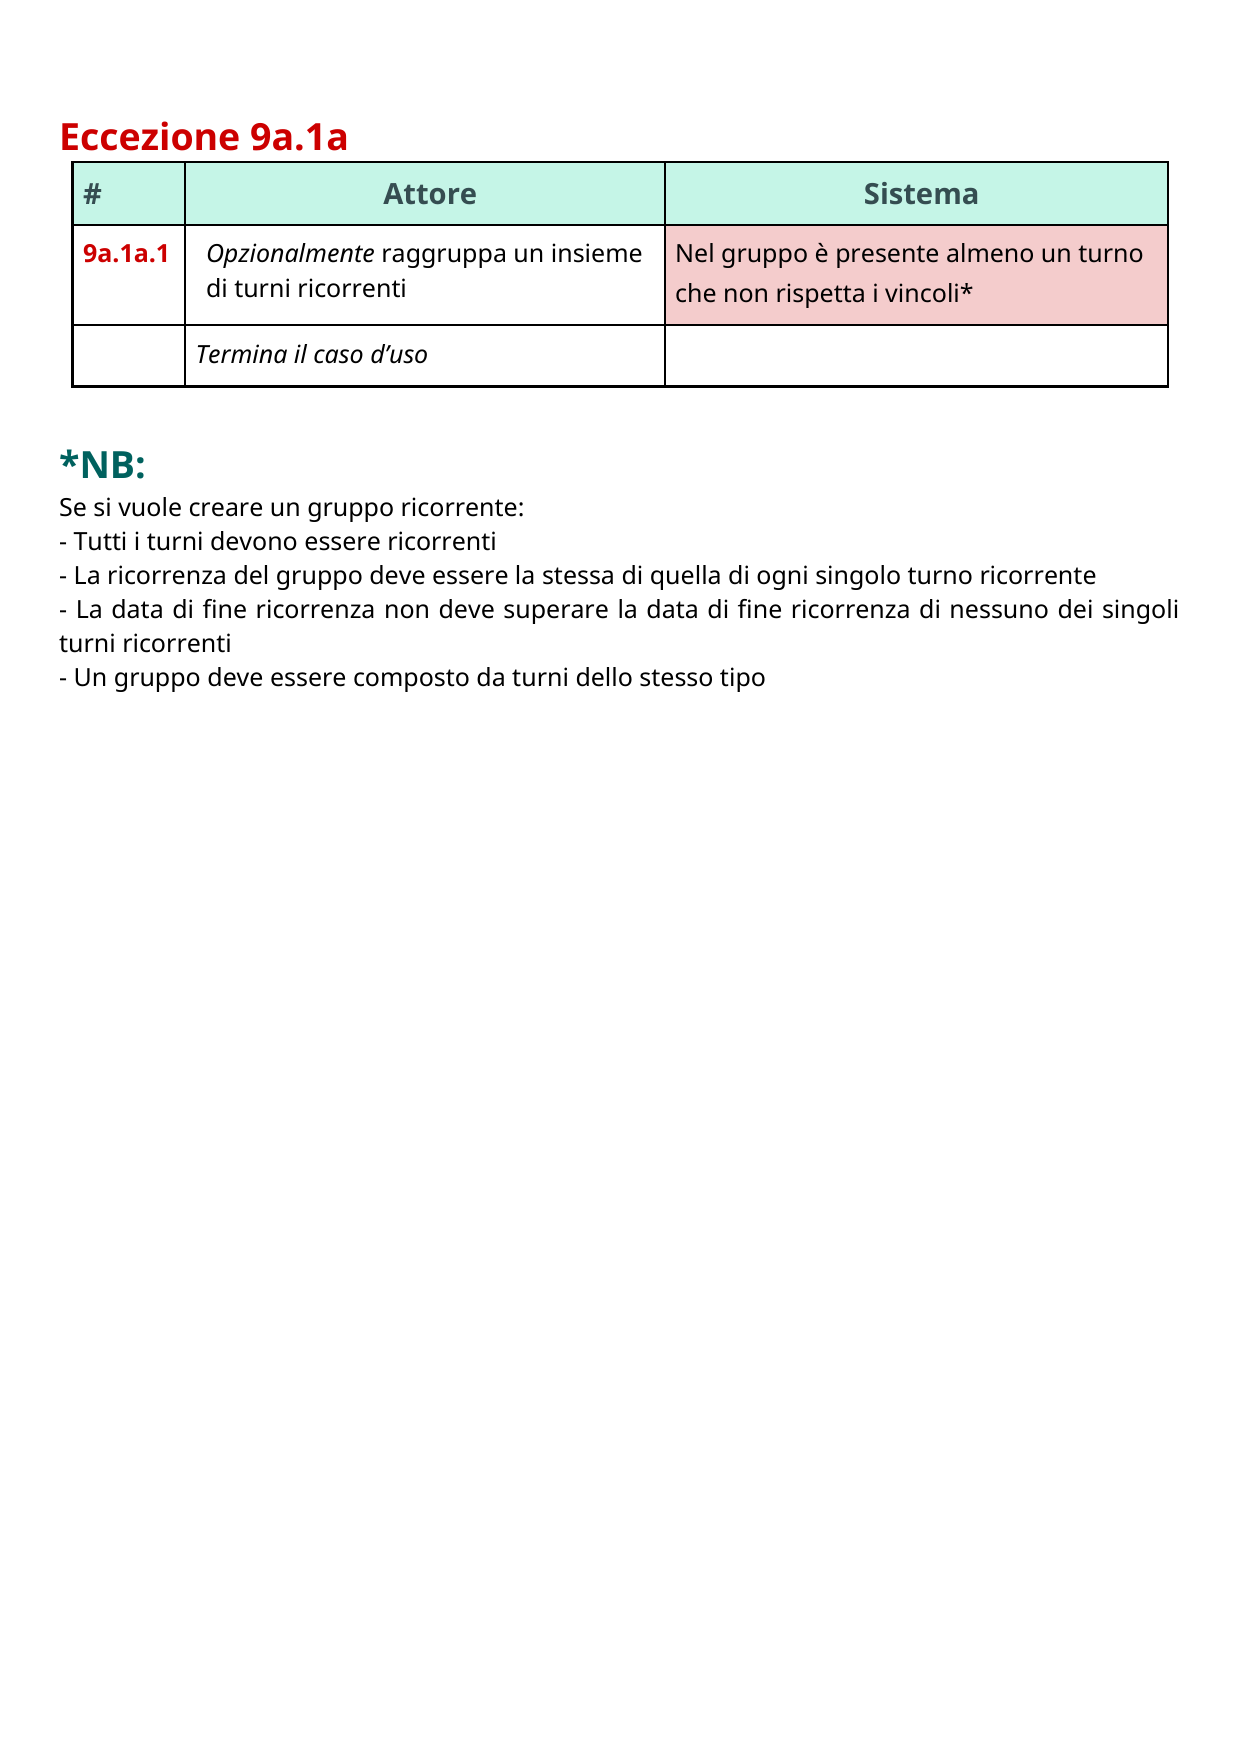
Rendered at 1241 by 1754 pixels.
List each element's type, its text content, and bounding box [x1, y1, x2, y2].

text - Tutti i turni devono essere ricorrenti [59, 523, 1181, 558]
text - La data di fine ricorrenza non deve superare la data di fine ricorrenza di nessuno dei singoli turni ricorrenti [59, 592, 1181, 660]
table_cell Opzionalmente raggruppa un insieme di turni ricorrenti [186, 226, 664, 324]
table_cell [666, 326, 1167, 385]
table_cell [74, 326, 184, 385]
subtitle *NB: [59, 438, 1181, 489]
table_cell Termina il caso d’uso [186, 326, 664, 385]
table_cell 9a.1a.1 [74, 226, 184, 324]
text Se si vuole creare un gruppo ricorrente: [59, 489, 1181, 523]
subtitle Eccezione 9a.1a [59, 110, 1181, 161]
table_cell Nel gruppo è presente almeno un turno che non rispetta i vincoli* [666, 226, 1167, 324]
table_header Attore [186, 163, 664, 224]
text - Un gruppo deve essere composto da turni dello stesso tipo [59, 660, 1181, 694]
text - La ricorrenza del gruppo deve essere la stessa di quella di ogni singolo turno ricorrente [59, 558, 1181, 592]
table_header # [74, 163, 184, 224]
table_header Sistema [666, 163, 1167, 224]
